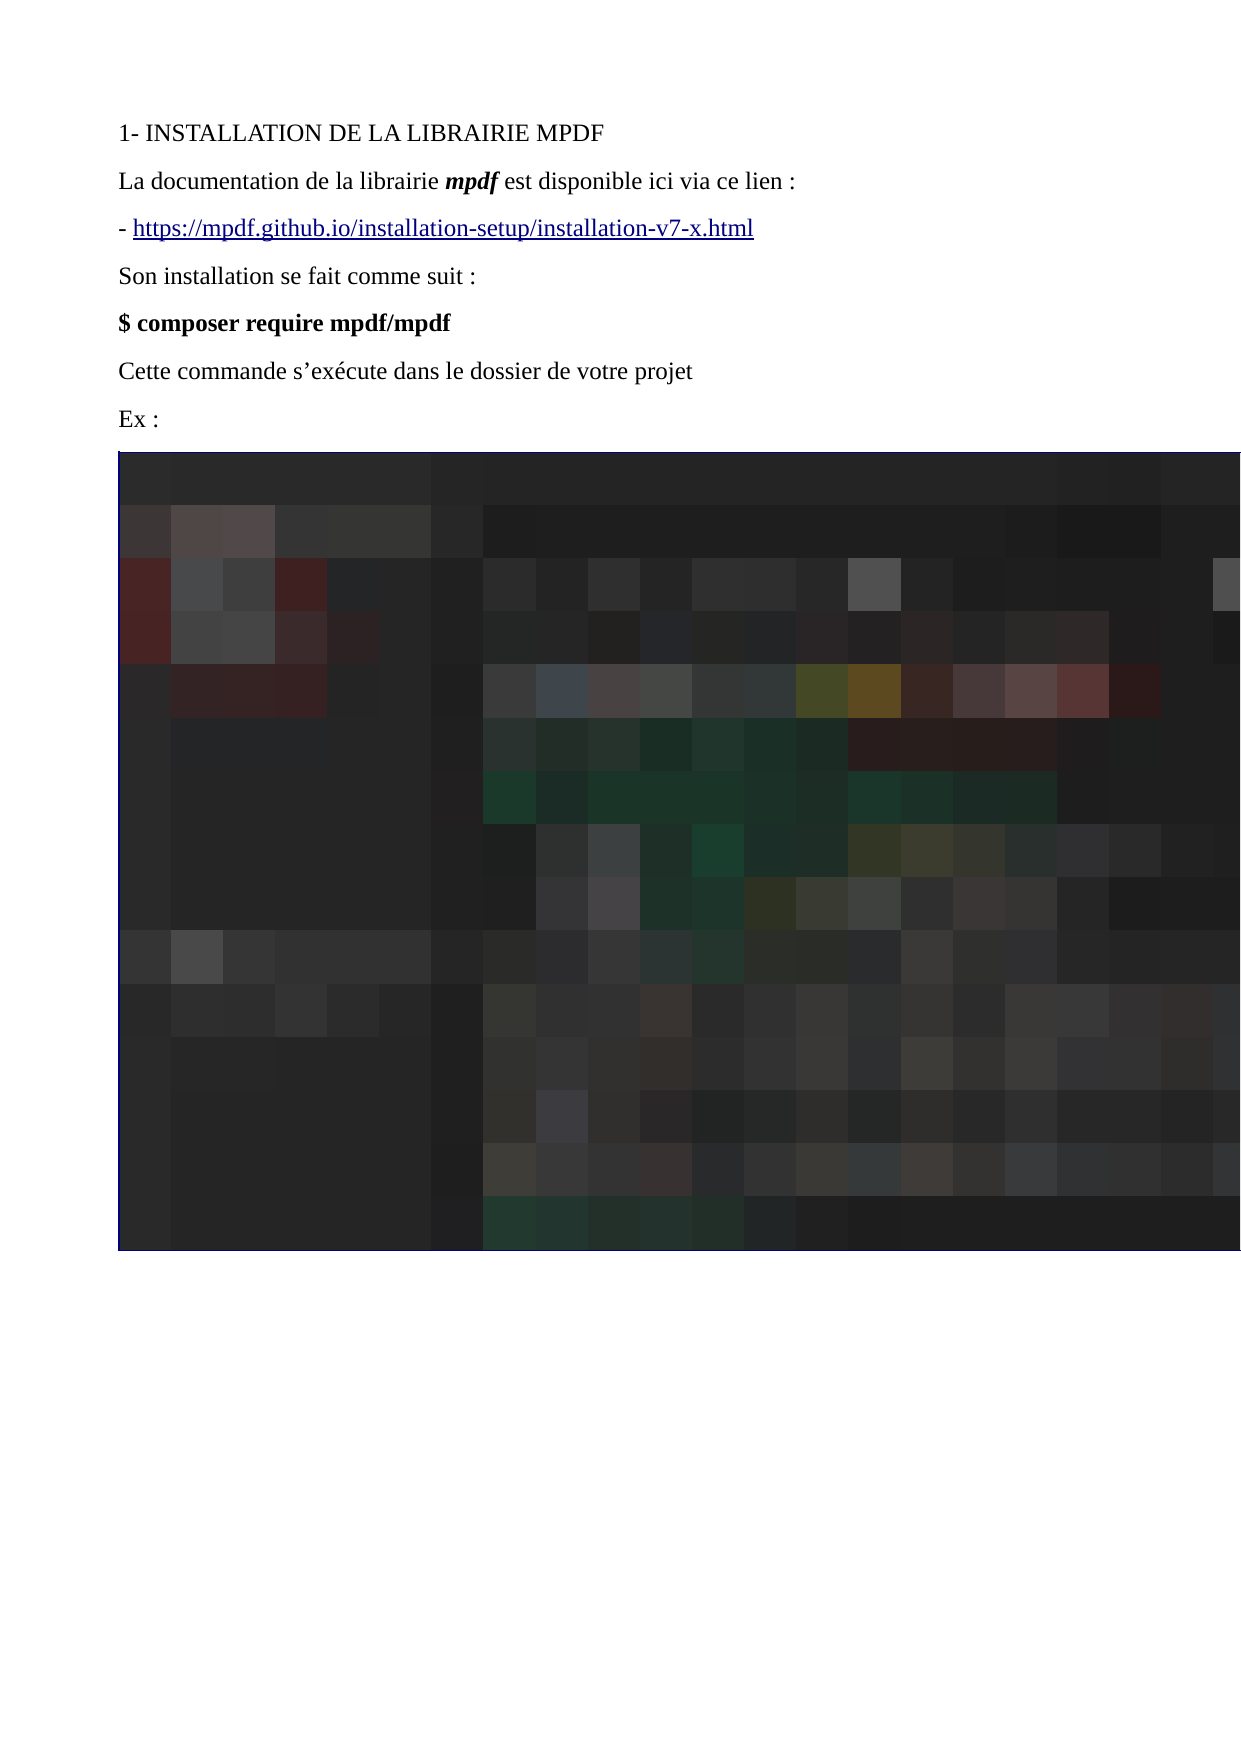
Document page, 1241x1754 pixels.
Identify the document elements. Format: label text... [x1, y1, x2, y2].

text Ex : [118, 404, 1122, 432]
text 1- INSTALLATION DE LA LIBRAIRIE MPDF [118, 118, 1122, 147]
text La documentation de la librairie mpdf est disponible ici via ce lien : [118, 166, 1122, 194]
text Cette commande s’exécute dans le dossier de votre projet [118, 356, 1122, 385]
text Son installation se fait comme suit : [118, 261, 1122, 290]
text $ composer require mpdf/mpdf [118, 308, 1122, 337]
picture [120, 453, 1241, 1250]
text - https://mpdf.github.io/installation-setup/installation-v7-x.html [118, 213, 1122, 242]
